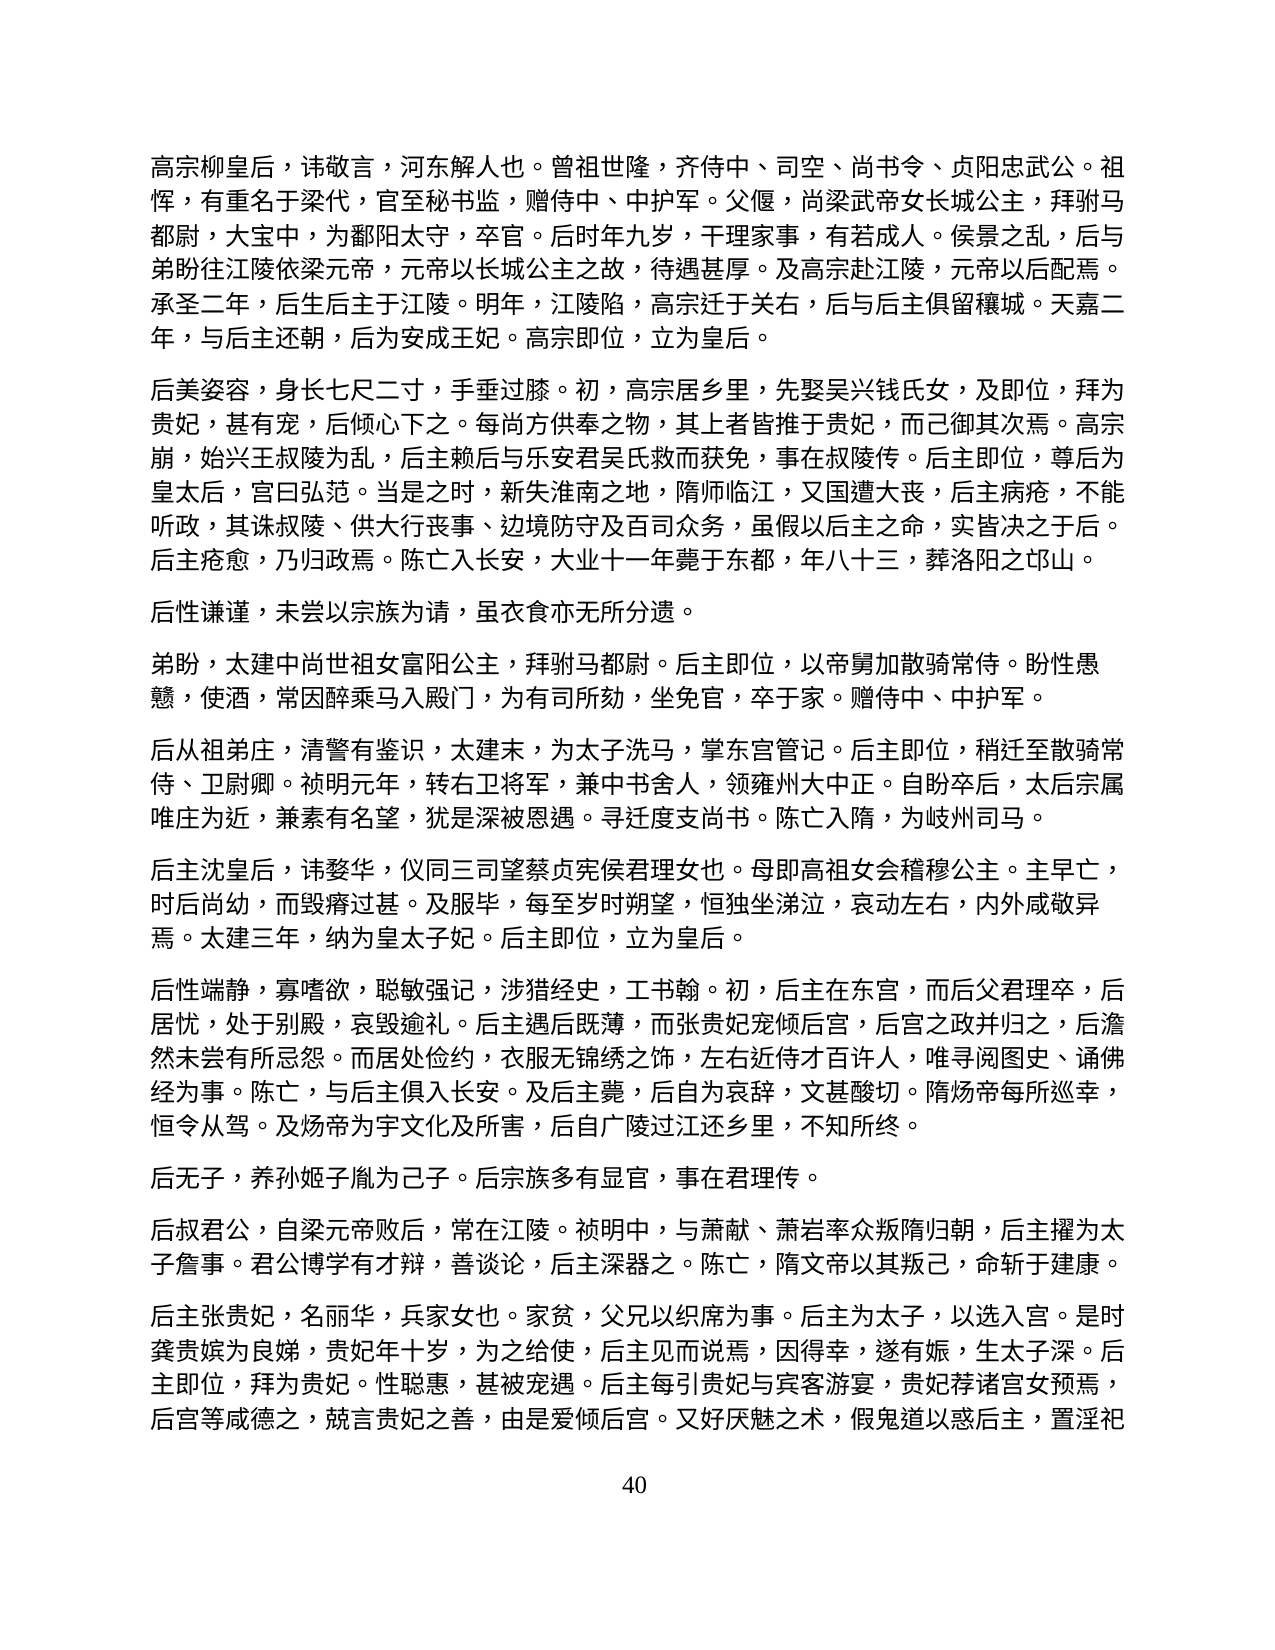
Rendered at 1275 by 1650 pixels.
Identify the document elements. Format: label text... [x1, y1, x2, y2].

text 后无子，养孙姬子胤为己子。后宗族多有显官，事在君理传。 [150, 1161, 1125, 1195]
text 后美姿容，身长七尺二寸，手垂过膝。初，高宗居乡里，先娶吴兴钱氏女，及即位，拜为贵妃，甚有宠，后倾心下之。每尚方供奉之物，其上者皆推于贵妃，而己御其次焉。高宗崩，始兴王叔陵为乱，后主赖后与乐安君吴氏救而获免，事在叔陵传。后主即位，尊后为皇太后，宫曰弘范。当是之时，新失淮南之地，隋师临江，又国遭大丧，后主病疮，不能听政，其诛叔陵、供大行丧事、边境防守及百司众务，虽假以后主之命，实皆决之于后。后主疮愈，乃归政焉。陈亡入长安，大业十一年薨于东都，年八十三，葬洛阳之邙山。 [150, 372, 1125, 577]
text 后主张贵妃，名丽华，兵家女也。家贫，父兄以织席为事。后主为太子，以选入宫。是时龚贵嫔为良娣，贵妃年十岁，为之给使，后主见而说焉，因得幸，遂有娠，生太子深。后主即位，拜为贵妃。性聪惠，甚被宠遇。后主每引贵妃与宾客游宴，贵妃荐诸宫女预焉，后宫等咸德之，兢言贵妃之善，由是爱倾后宫。又好厌魅之术，假鬼道以惑后主，置淫祀 [150, 1299, 1125, 1435]
text 高宗柳皇后，讳敬言，河东解人也。曾祖世隆，齐侍中、司空、尚书令、贞阳忠武公。祖恽，有重名于梁代，官至秘书监，赠侍中、中护军。父偃，尚梁武帝女长城公主，拜驸马都尉，大宝中，为鄱阳太守，卒官。后时年九岁，干理家事，有若成人。侯景之乱，后与弟盼往江陵依梁元帝，元帝以长城公主之故，待遇甚厚。及高宗赴江陵，元帝以后配焉。承圣二年，后生后主于江陵。明年，江陵陷，高宗迁于关右，后与后主俱留穰城。天嘉二年，与后主还朝，后为安成王妃。高宗即位，立为皇后。 [150, 150, 1125, 354]
text 后主沈皇后，讳婺华，仪同三司望蔡贞宪侯君理女也。母即高祖女会稽穆公主。主早亡，时后尚幼，而毁瘠过甚。及服毕，每至岁时朔望，恒独坐涕泣，哀动左右，内外咸敬异焉。太建三年，纳为皇太子妃。后主即位，立为皇后。 [150, 853, 1125, 955]
text 后叔君公，自梁元帝败后，常在江陵。祯明中，与萧献、萧岩率众叛隋归朝，后主擢为太子詹事。君公博学有才辩，善谈论，后主深器之。陈亡，隋文帝以其叛己，命斩于建康。 [150, 1213, 1125, 1281]
text 后性端静，寡嗜欲，聪敏强记，涉猎经史，工书翰。初，后主在东宫，而后父君理卒，后居忧，处于别殿，哀毁逾礼。后主遇后既薄，而张贵妃宠倾后宫，后宫之政并归之，后澹然未尝有所忌怨。而居处俭约，衣服无锦绣之饰，左右近侍才百许人，唯寻阅图史、诵佛经为事。陈亡，与后主俱入长安。及后主薨，后自为哀辞，文甚酸切。隋炀帝每所巡幸，恒令从驾。及炀帝为宇文化及所害，后自广陵过江还乡里，不知所终。 [150, 973, 1125, 1143]
text 后从祖弟庄，清警有鉴识，太建末，为太子洗马，掌东宫管记。后主即位，稍迁至散骑常侍、卫尉卿。祯明元年，转右卫将军，兼中书舍人，领雍州大中正。自盼卒后，太后宗属唯庄为近，兼素有名望，犹是深被恩遇。寻迁度支尚书。陈亡入隋，为岐州司马。 [150, 733, 1125, 835]
text 后性谦谨，未尝以宗族为请，虽衣食亦无所分遗。 [150, 594, 1125, 629]
text 弟盼，太建中尚世祖女富阳公主，拜驸马都尉。后主即位，以帝舅加散骑常侍。盼性愚戆，使酒，常因醉乘马入殿门，为有司所劾，坐免官，卒于家。赠侍中、中护军。 [150, 647, 1125, 715]
